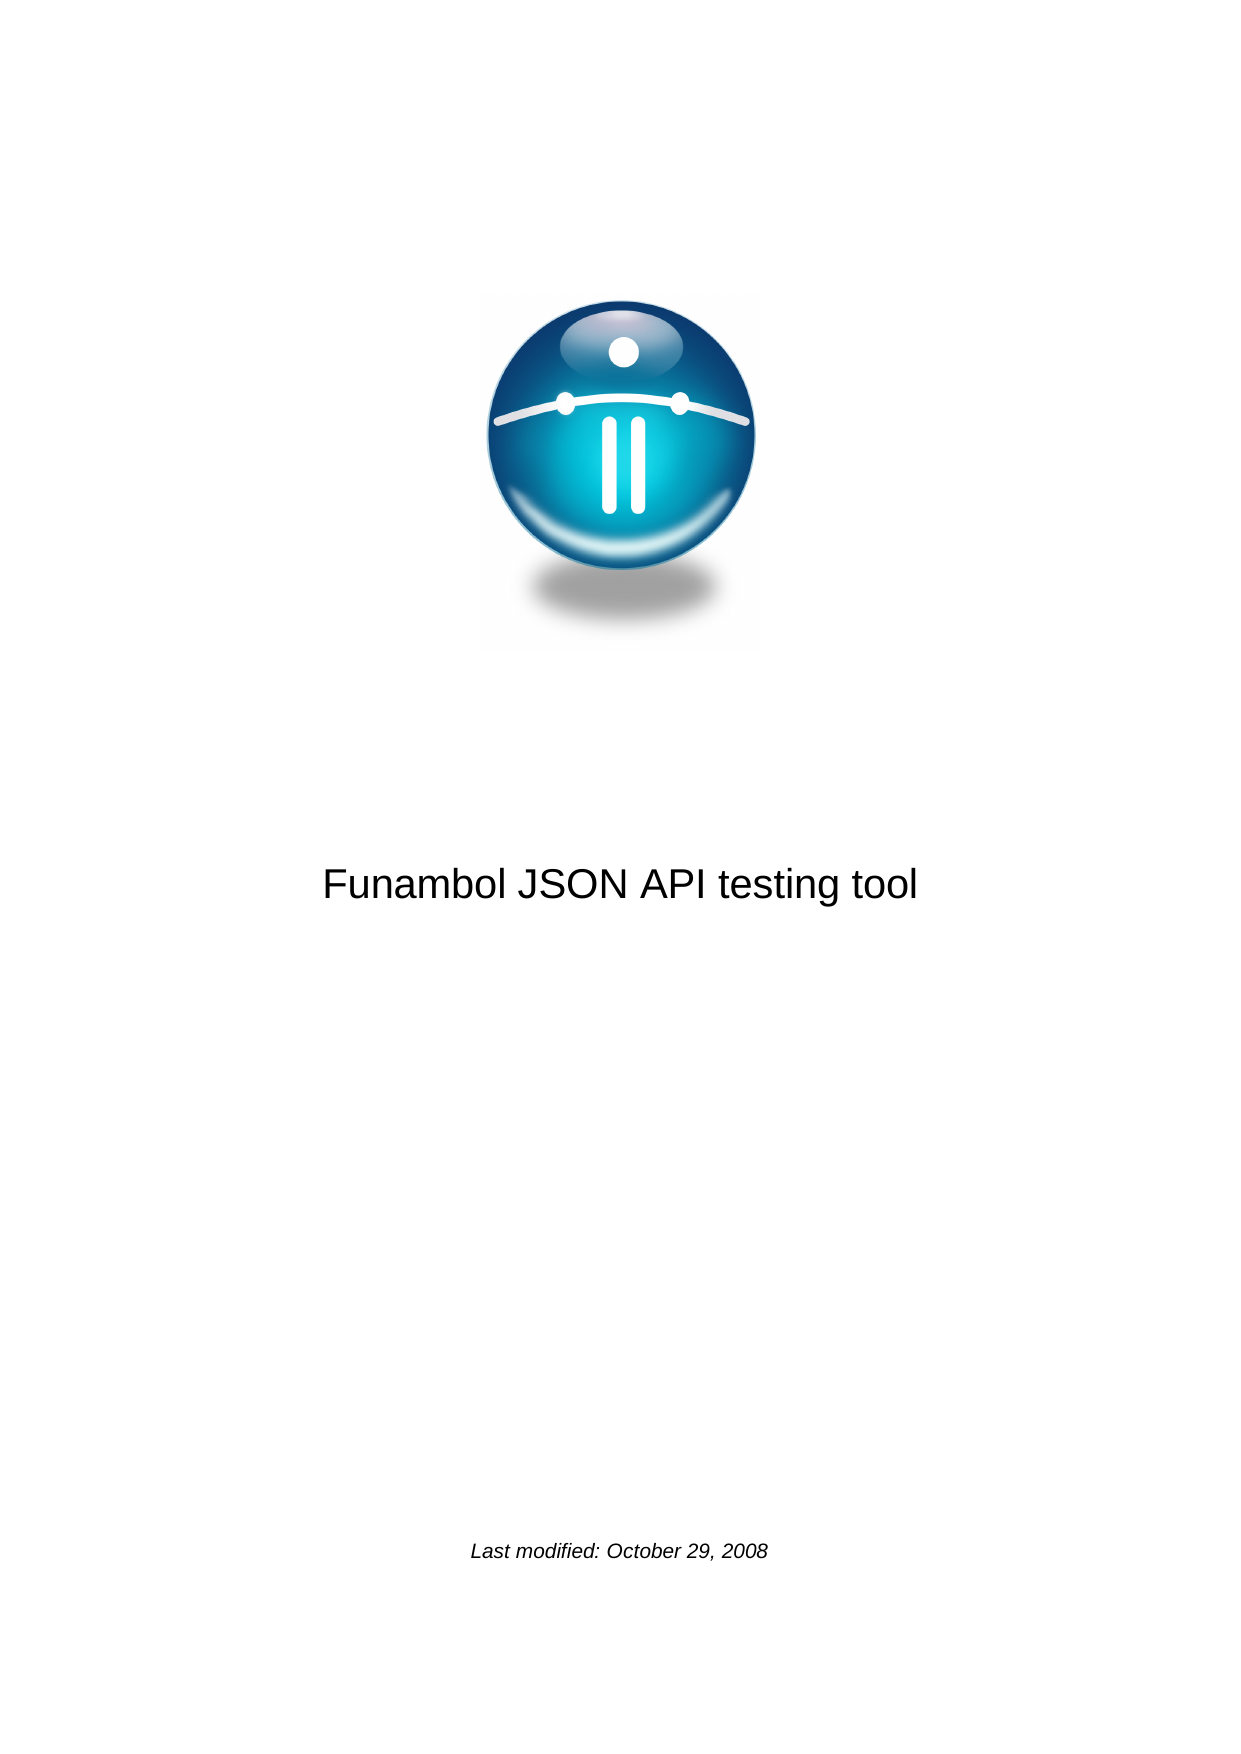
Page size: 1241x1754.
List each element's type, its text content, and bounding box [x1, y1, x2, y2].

text Funambol JSON API testing tool [187, 861, 1053, 908]
text Last modified: October 29, 2008 [187, 1539, 1053, 1563]
picture [477, 293, 763, 652]
